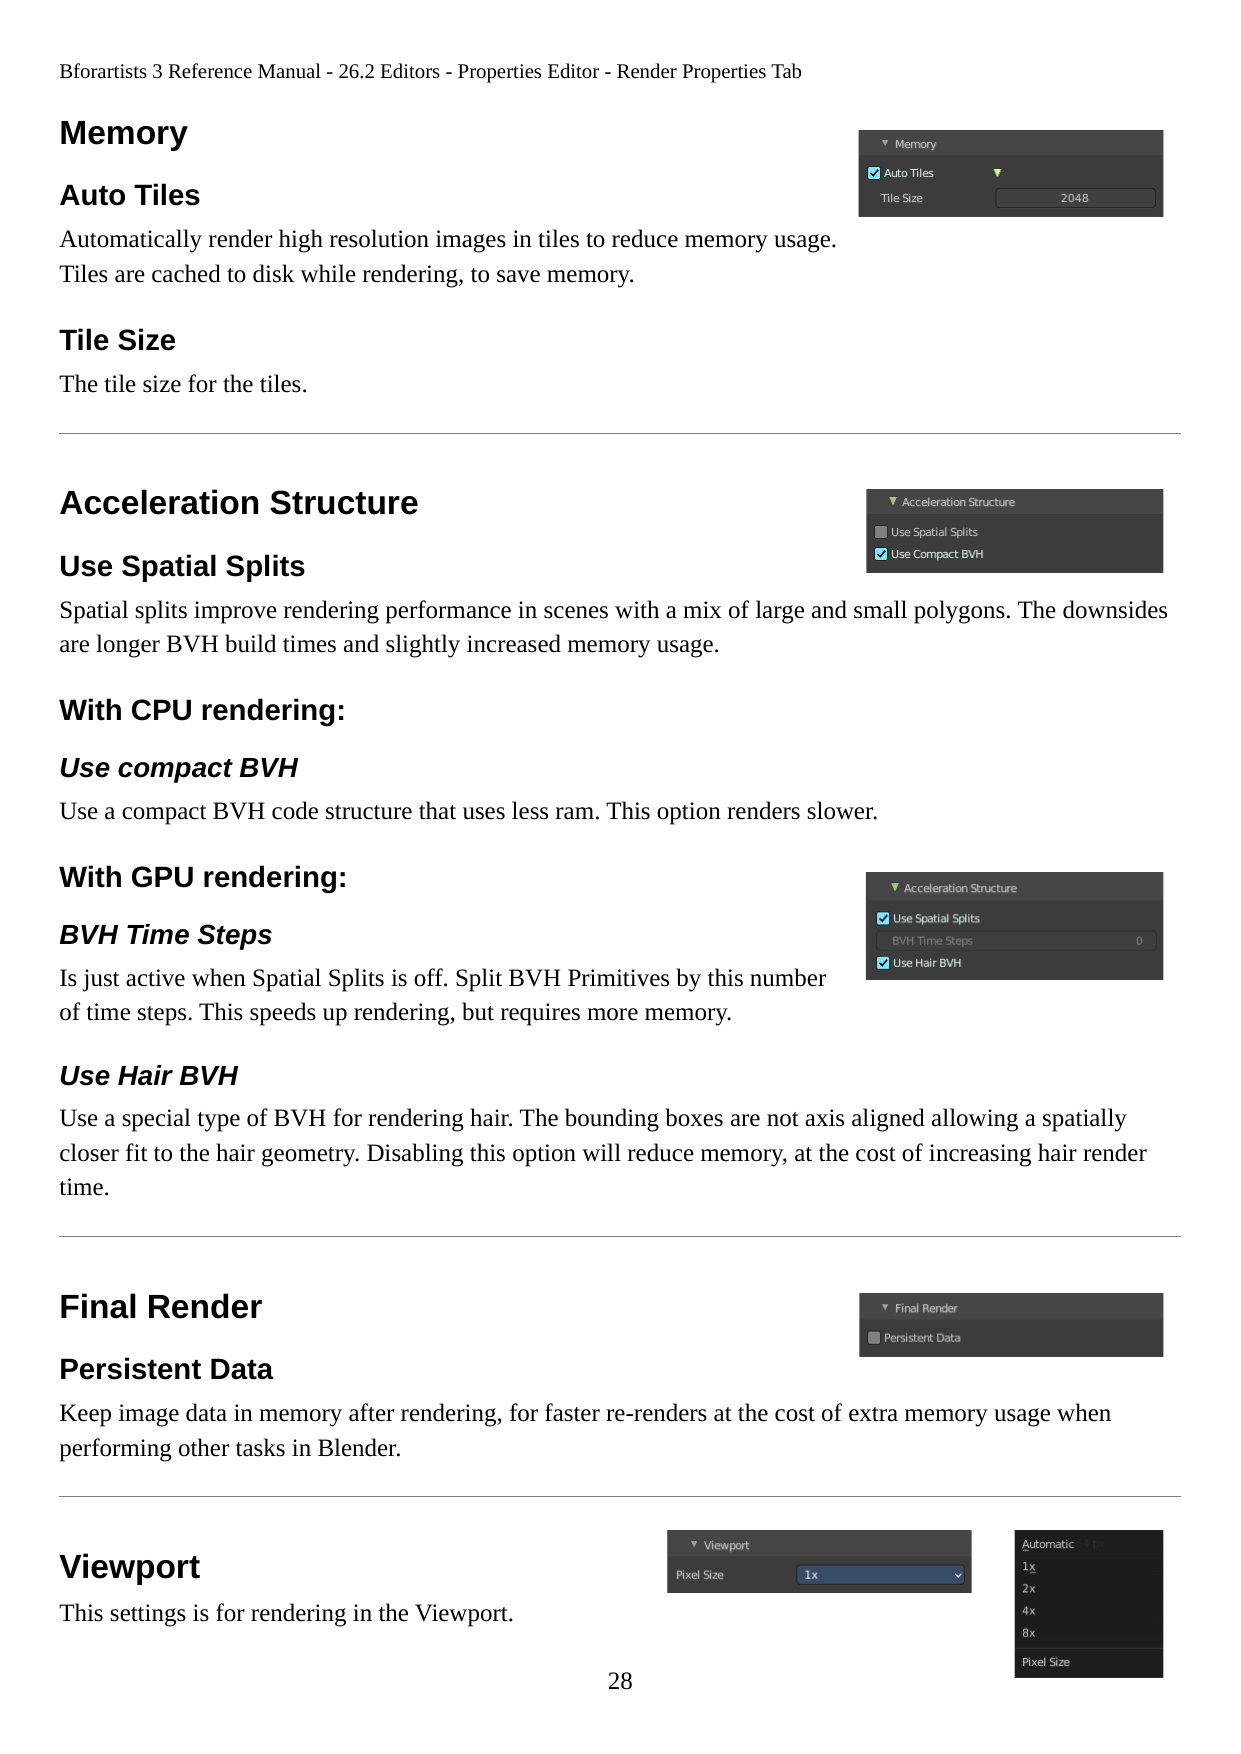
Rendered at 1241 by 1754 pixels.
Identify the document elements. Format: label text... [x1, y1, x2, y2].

text Keep image data in memory after rendering, for faster re-renders at the cost of extra memory usage when performing other tasks in Blender. [59, 1398, 1181, 1462]
picture [858, 130, 1164, 217]
subtitle BVH Time Steps [59, 919, 865, 951]
subtitle Final Render [59, 1286, 1181, 1325]
subtitle Acceleration Structure [59, 483, 1181, 522]
subtitle [1164, 919, 1181, 951]
picture [865, 872, 1164, 980]
picture [859, 1293, 1164, 1357]
subtitle Tile Size [59, 323, 1181, 356]
text Automatically render high resolution images in tiles to reduce memory usage. Tiles are cached to disk while rendering, to save memory. [59, 224, 1181, 288]
subtitle Use compact BVH [59, 752, 1181, 784]
subtitle With CPU rendering: [59, 693, 1181, 727]
subtitle [972, 1547, 1014, 1586]
text Use a compact BVH code structure that uses less ram. This option renders slower. [59, 796, 1181, 825]
subtitle Memory [59, 113, 1181, 151]
picture [667, 1530, 972, 1593]
text Spatial splits improve rendering performance in scenes with a mix of large and small polygons. The downsides are longer BVH build times and slightly increased memory usage. [59, 595, 1181, 658]
subtitle Auto Tiles [59, 178, 858, 212]
subtitle [1164, 178, 1181, 212]
subtitle [1164, 1547, 1181, 1586]
text The tile size for the tiles. [59, 369, 1181, 398]
text Is just active when Spatial Splits is off. Split BVH Primitives by this number of time steps. This speeds up rendering, but requires more memory. [59, 963, 1181, 1026]
subtitle Use Hair BVH [59, 1059, 1181, 1091]
subtitle Use Spatial Splits [59, 549, 1181, 582]
subtitle With GPU rendering: [59, 860, 1181, 894]
picture [1014, 1530, 1164, 1678]
picture [866, 489, 1164, 573]
text Use a special type of BVH for rendering hair. The bounding boxes are not axis aligned allowing a spatially closer fit to the hair geometry. Disabling this option will reduce memory, at the cost of increasing hair render time. [59, 1103, 1181, 1201]
subtitle Persistent Data [59, 1352, 1181, 1386]
subtitle Viewport [59, 1547, 667, 1586]
text This settings is for rendering in the Viewport. [59, 1598, 1014, 1627]
